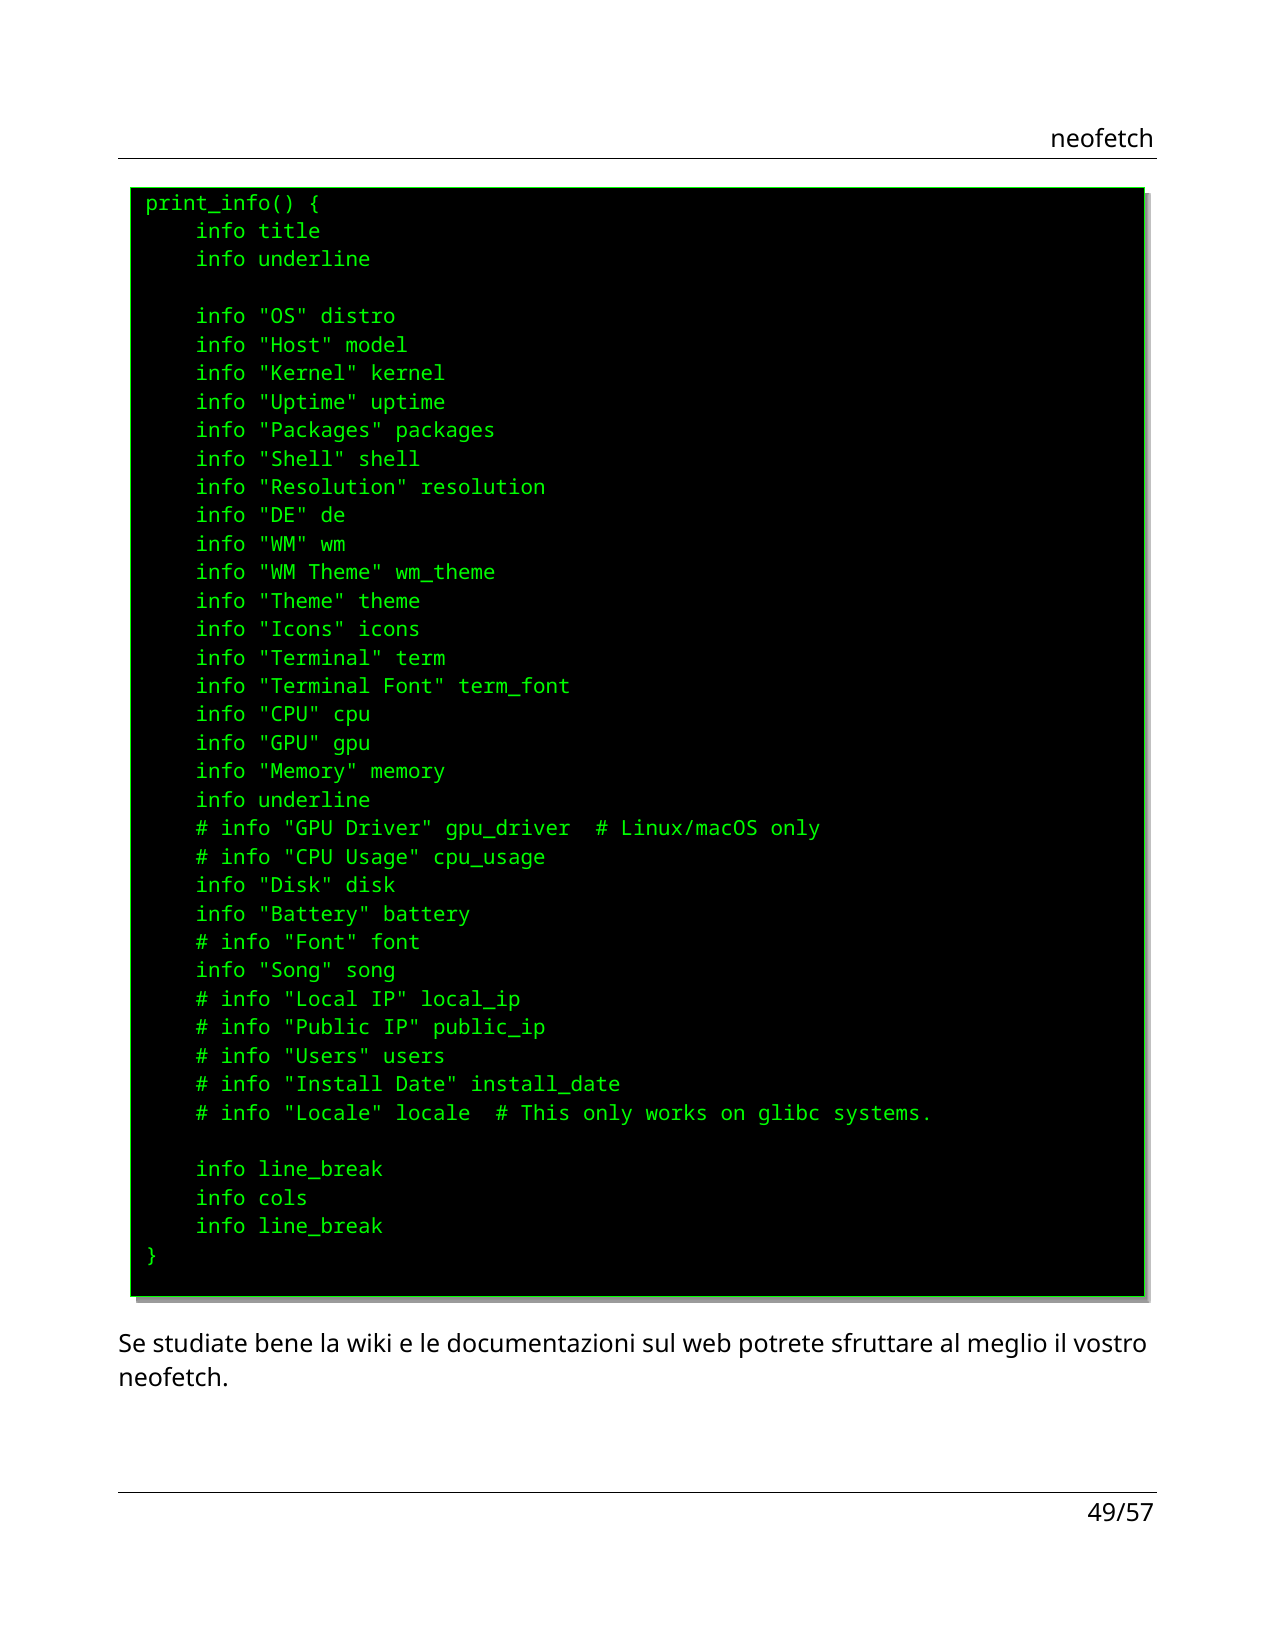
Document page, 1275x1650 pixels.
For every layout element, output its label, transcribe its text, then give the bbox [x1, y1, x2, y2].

text Se studiate bene la wiki e le documentazioni sul web potrete sfruttare al meglio il vostro neofetch. [118, 1325, 1157, 1393]
